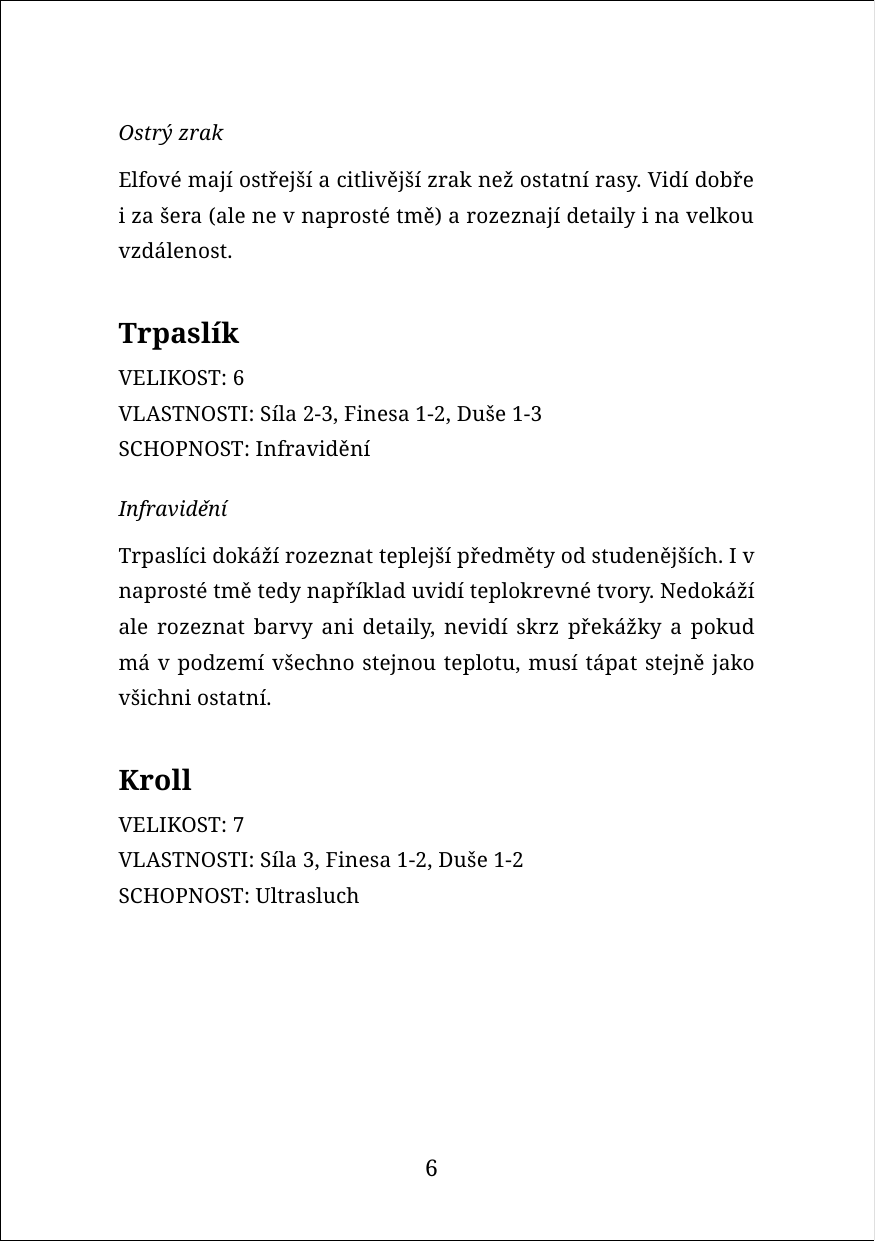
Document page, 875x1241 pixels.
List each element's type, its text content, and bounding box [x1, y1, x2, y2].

text Elfové mají ostřejší a citlivější zrak než ostatní rasy. Vidí dobře i za šera (ale ne v naprosté tmě) a rozeznají detaily i na velkou vzdálenost. [118, 166, 756, 265]
text VELIKOST: 7 VLASTNOSTI: Síla 3, Finesa 1-2, Duše 1-2 SCHOPNOST: Ultrasluch [118, 810, 756, 909]
text Trpaslíci dokáží rozeznat teplejší předměty od studenějších. I v naprosté tmě tedy například uvidí teplokrevné tvory. Nedokáží ale rozeznat barvy ani detaily, nevidí skrz překážky a pokud má v podzemí všechno stejnou teplotu, musí tápat stejně jako všichni ostatní. [118, 541, 756, 712]
subtitle Trpaslík [118, 313, 756, 352]
text Ostrý zrak [118, 118, 756, 147]
text Infravidění [118, 494, 756, 522]
subtitle Kroll [118, 760, 756, 798]
text VELIKOST: 6 VLASTNOSTI: Síla 2-3, Finesa 1-2, Duše 1-3 SCHOPNOST: Infravidění [118, 363, 756, 463]
